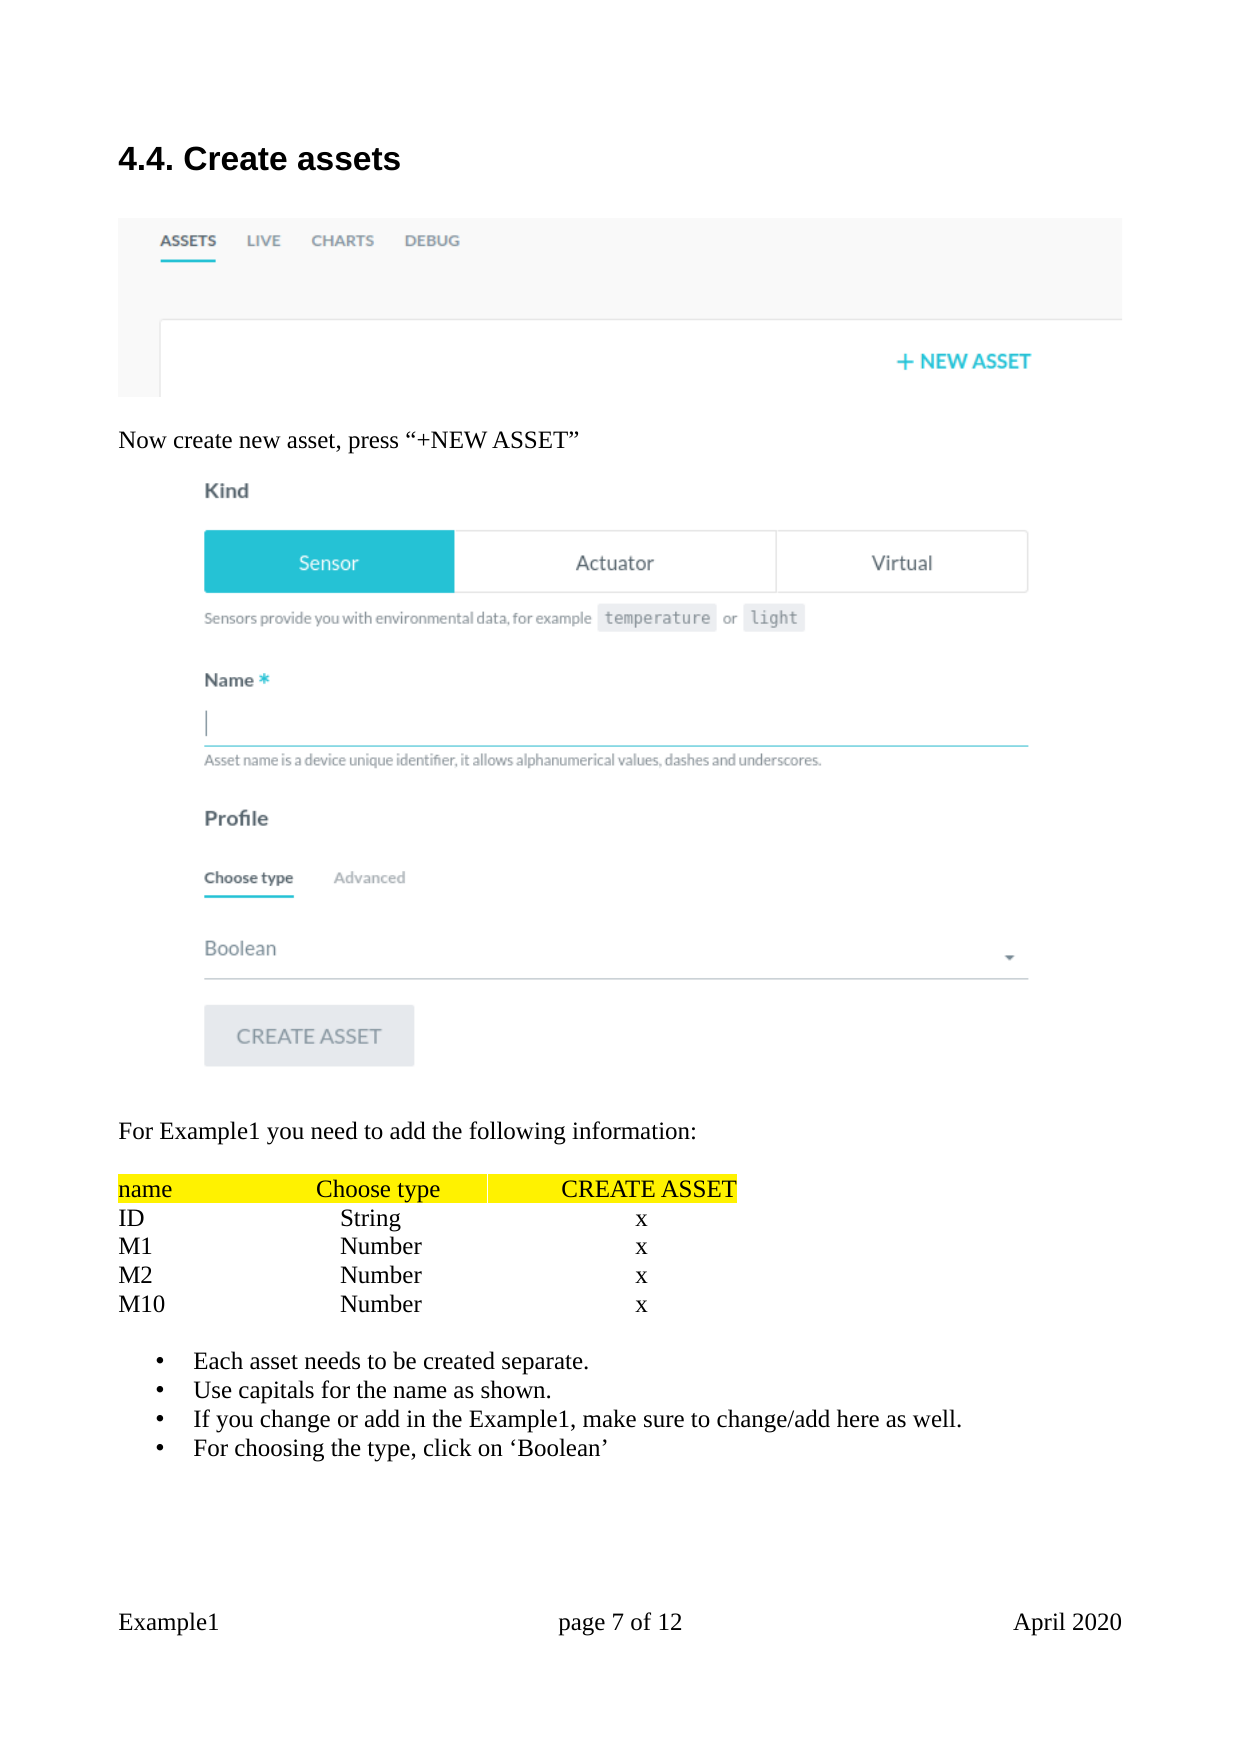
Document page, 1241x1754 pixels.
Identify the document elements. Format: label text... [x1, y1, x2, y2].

picture [118, 218, 1123, 397]
list For choosing the type, click on ‘Boolean’ [156, 1433, 1122, 1461]
list Each asset needs to be created separate. [156, 1346, 1122, 1375]
list If you change or add in the Example1, make sure to change/add here as well. [156, 1404, 1122, 1433]
picture [171, 454, 1069, 1088]
text Now create new asset, press “+NEW ASSET” [118, 426, 1122, 454]
list Use capitals for the name as shown. [156, 1375, 1122, 1404]
text M10 Number x [118, 1289, 1122, 1318]
text M1 Number x [118, 1231, 1122, 1260]
text ID String x [118, 1203, 1122, 1231]
subtitle 4.4. Create assets [118, 139, 1122, 178]
text name Choose type CREATE ASSET [118, 1174, 1122, 1203]
text For Example1 you need to add the following information: [118, 1116, 1122, 1145]
text M2 Number x [118, 1260, 1122, 1289]
